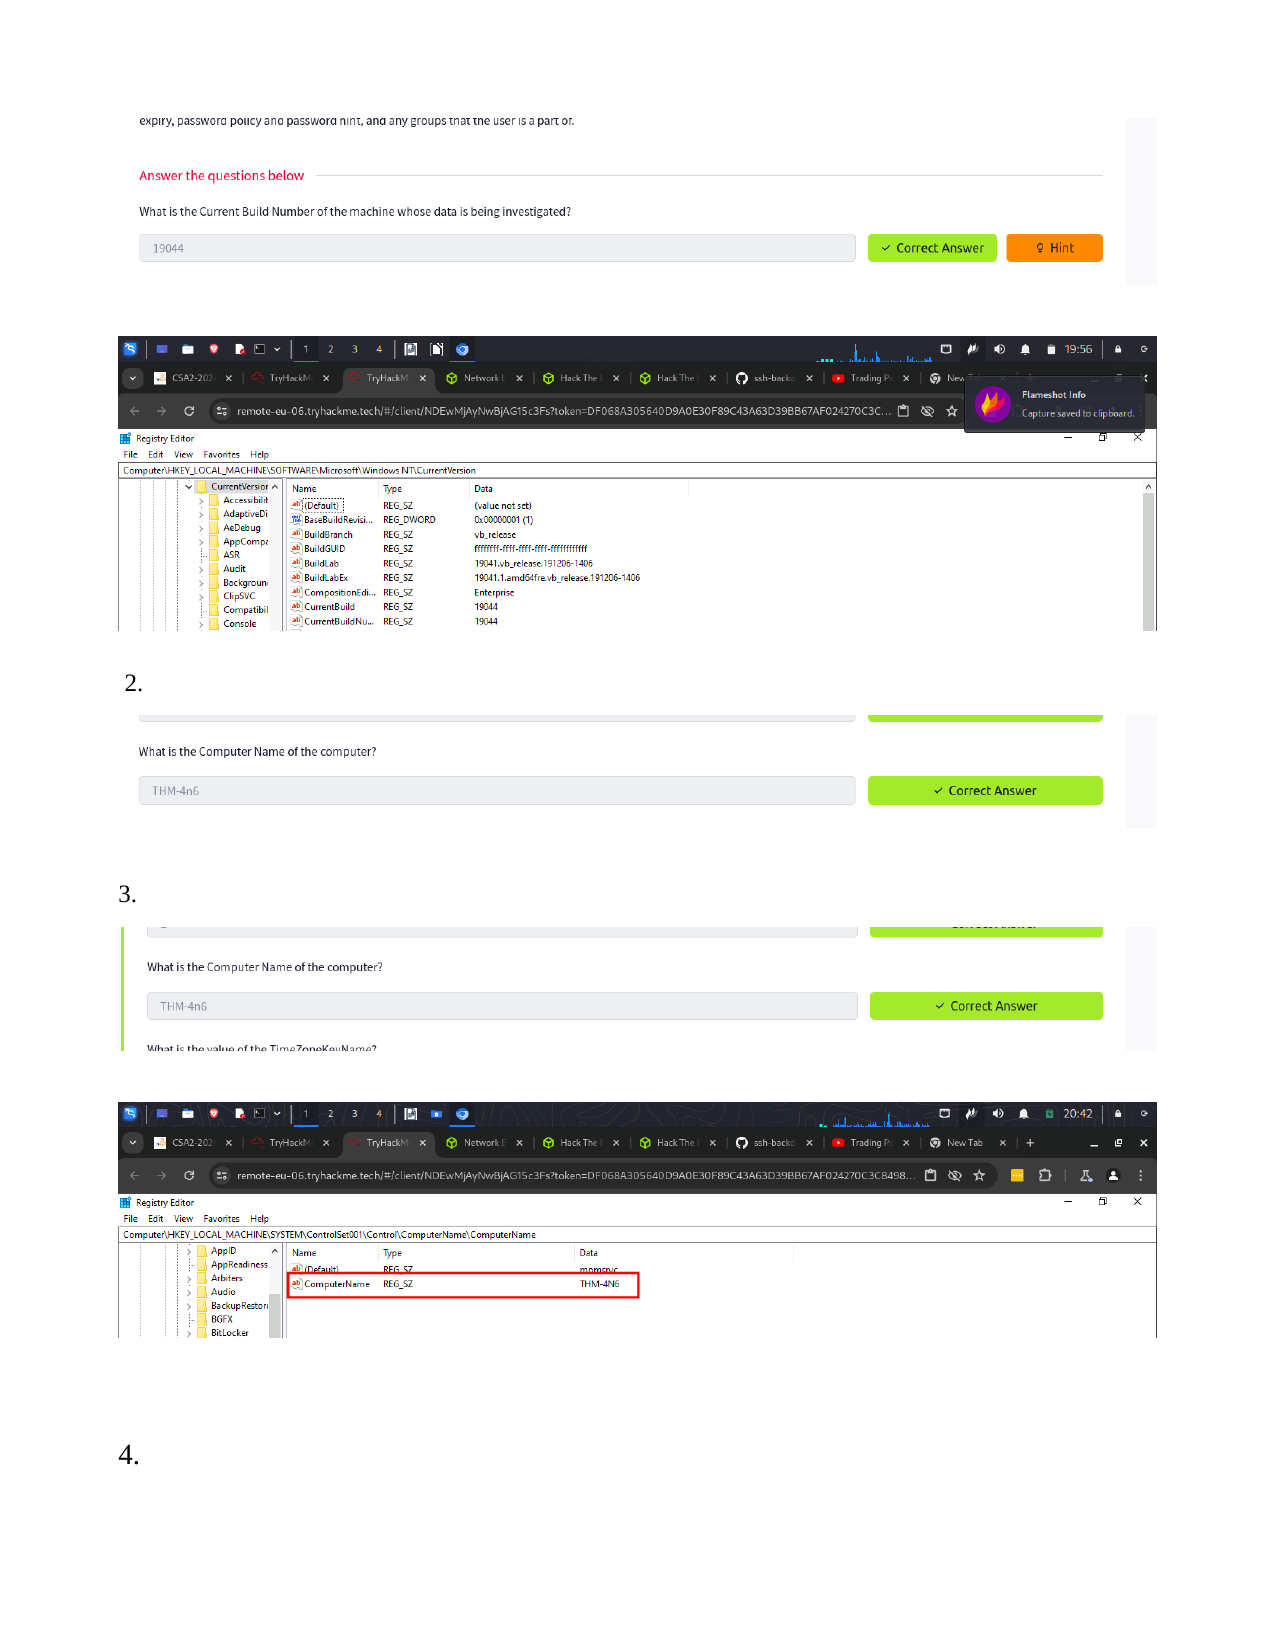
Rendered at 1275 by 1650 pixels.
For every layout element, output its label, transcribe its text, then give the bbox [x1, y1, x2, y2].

picture [118, 1102, 1157, 1338]
text 4. [118, 1437, 1157, 1471]
text 3. [118, 879, 1157, 908]
picture [118, 336, 1157, 631]
text 2. [118, 631, 1157, 697]
picture [118, 715, 1157, 828]
picture [118, 118, 1157, 285]
picture [118, 927, 1157, 1051]
